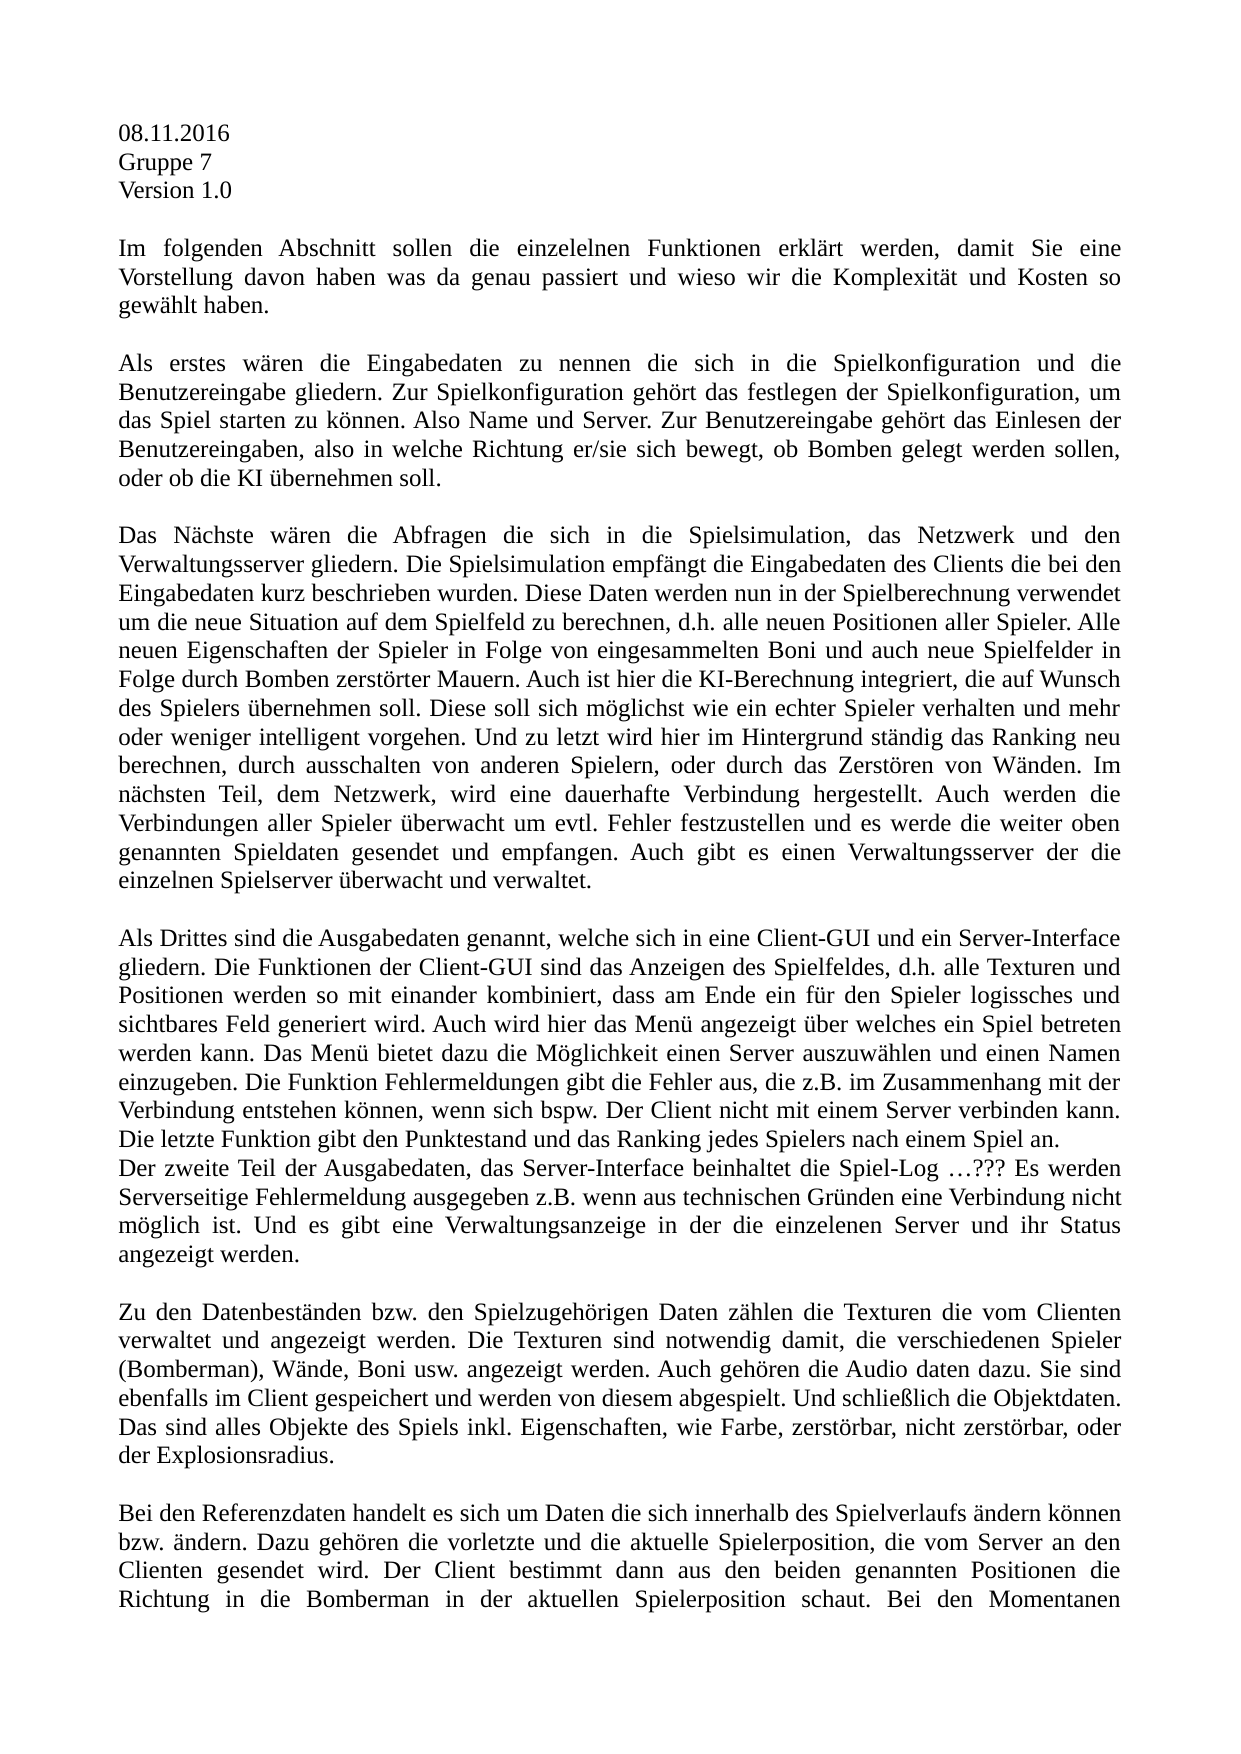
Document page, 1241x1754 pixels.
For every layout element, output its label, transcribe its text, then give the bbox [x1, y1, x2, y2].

text Gruppe 7 [118, 147, 1122, 176]
text Zu den Datenbeständen bzw. den Spielzugehörigen Daten zählen die Texturen die vom Clienten verwaltet und angezeigt werden. Die Texturen sind notwendig damit, die verschiedenen Spieler (Bomberman), Wände, Boni usw. angezeigt werden. Auch gehören die Audio daten dazu. Sie sind ebenfalls im Client gespeichert und werden von diesem abgespielt. Und schließlich die Objektdaten. Das sind alles Objekte des Spiels inkl. Eigenschaften, wie Farbe, zerstörbar, nicht zerstörbar, oder der Explosionsradius. [118, 1297, 1122, 1469]
text Das Nächste wären die Abfragen die sich in die Spielsimulation, das Netzwerk und den Verwaltungsserver gliedern. Die Spielsimulation empfängt die Eingabedaten des Clients die bei den Eingabedaten kurz beschrieben wurden. Diese Daten werden nun in der Spielberechnung verwendet um die neue Situation auf dem Spielfeld zu berechnen, d.h. alle neuen Positionen aller Spieler. Alle neuen Eigenschaften der Spieler in Folge von eingesammelten Boni und auch neue Spielfelder in Folge durch Bomben zerstörter Mauern. Auch ist hier die KI-Berechnung integriert, die auf Wunsch des Spielers übernehmen soll. Diese soll sich möglichst wie ein echter Spieler verhalten und mehr oder weniger intelligent vorgehen. Und zu letzt wird hier im Hintergrund ständig das Ranking neu berechnen, durch ausschalten von anderen Spielern, oder durch das Zerstören von Wänden. Im nächsten Teil, dem Netzwerk, wird eine dauerhafte Verbindung hergestellt. Auch werden die Verbindungen aller Spieler überwacht um evtl. Fehler festzustellen und es werde die weiter oben genannten Spieldaten gesendet und empfangen. Auch gibt es einen Verwaltungsserver der die einzelnen Spielserver überwacht und verwaltet. [118, 521, 1122, 894]
text Im folgenden Abschnitt sollen die einzelelnen Funktionen erklärt werden, damit Sie eine Vorstellung davon haben was da genau passiert und wieso wir die Komplexität und Kosten so gewählt haben. [118, 233, 1122, 319]
text Version 1.0 [118, 176, 1122, 204]
text Der zweite Teil der Ausgabedaten, das Server-Interface beinhaltet die Spiel-Log …??? Es werden Serverseitige Fehlermeldung ausgegeben z.B. wenn aus technischen Gründen eine Verbindung nicht möglich ist. Und es gibt eine Verwaltungsanzeige in der die einzelenen Server und ihr Status angezeigt werden. [118, 1153, 1122, 1268]
text Als erstes wären die Eingabedaten zu nennen die sich in die Spielkonfiguration und die Benutzereingabe gliedern. Zur Spielkonfiguration gehört das festlegen der Spielkonfiguration, um das Spiel starten zu können. Also Name und Server. Zur Benutzereingabe gehört das Einlesen der Benutzereingaben, also in welche Richtung er/sie sich bewegt, ob Bomben gelegt werden sollen, oder ob die KI übernehmen soll. [118, 348, 1122, 492]
text 08.11.2016 [118, 118, 1122, 147]
text Bei den Referenzdaten handelt es sich um Daten die sich innerhalb des Spielverlaufs ändern können bzw. ändern. Dazu gehören die vorletzte und die aktuelle Spielerposition, die vom Server an den Clienten gesendet wird. Der Client bestimmt dann aus den beiden genannten Positionen die Richtung in die Bomberman in der aktuellen Spielerposition schaut. Bei den Momentanen [118, 1498, 1122, 1613]
text Als Drittes sind die Ausgabedaten genannt, welche sich in eine Client-GUI und ein Server-Interface gliedern. Die Funktionen der Client-GUI sind das Anzeigen des Spielfeldes, d.h. alle Texturen und Positionen werden so mit einander kombiniert, dass am Ende ein für den Spieler logissches und sichtbares Feld generiert wird. Auch wird hier das Menü angezeigt über welches ein Spiel betreten werden kann. Das Menü bietet dazu die Möglichkeit einen Server auszuwählen und einen Namen einzugeben. Die Funktion Fehlermeldungen gibt die Fehler aus, die z.B. im Zusammenhang mit der Verbindung entstehen können, wenn sich bspw. Der Client nicht mit einem Server verbinden kann. Die letzte Funktion gibt den Punktestand und das Ranking jedes Spielers nach einem Spiel an. [118, 923, 1122, 1153]
